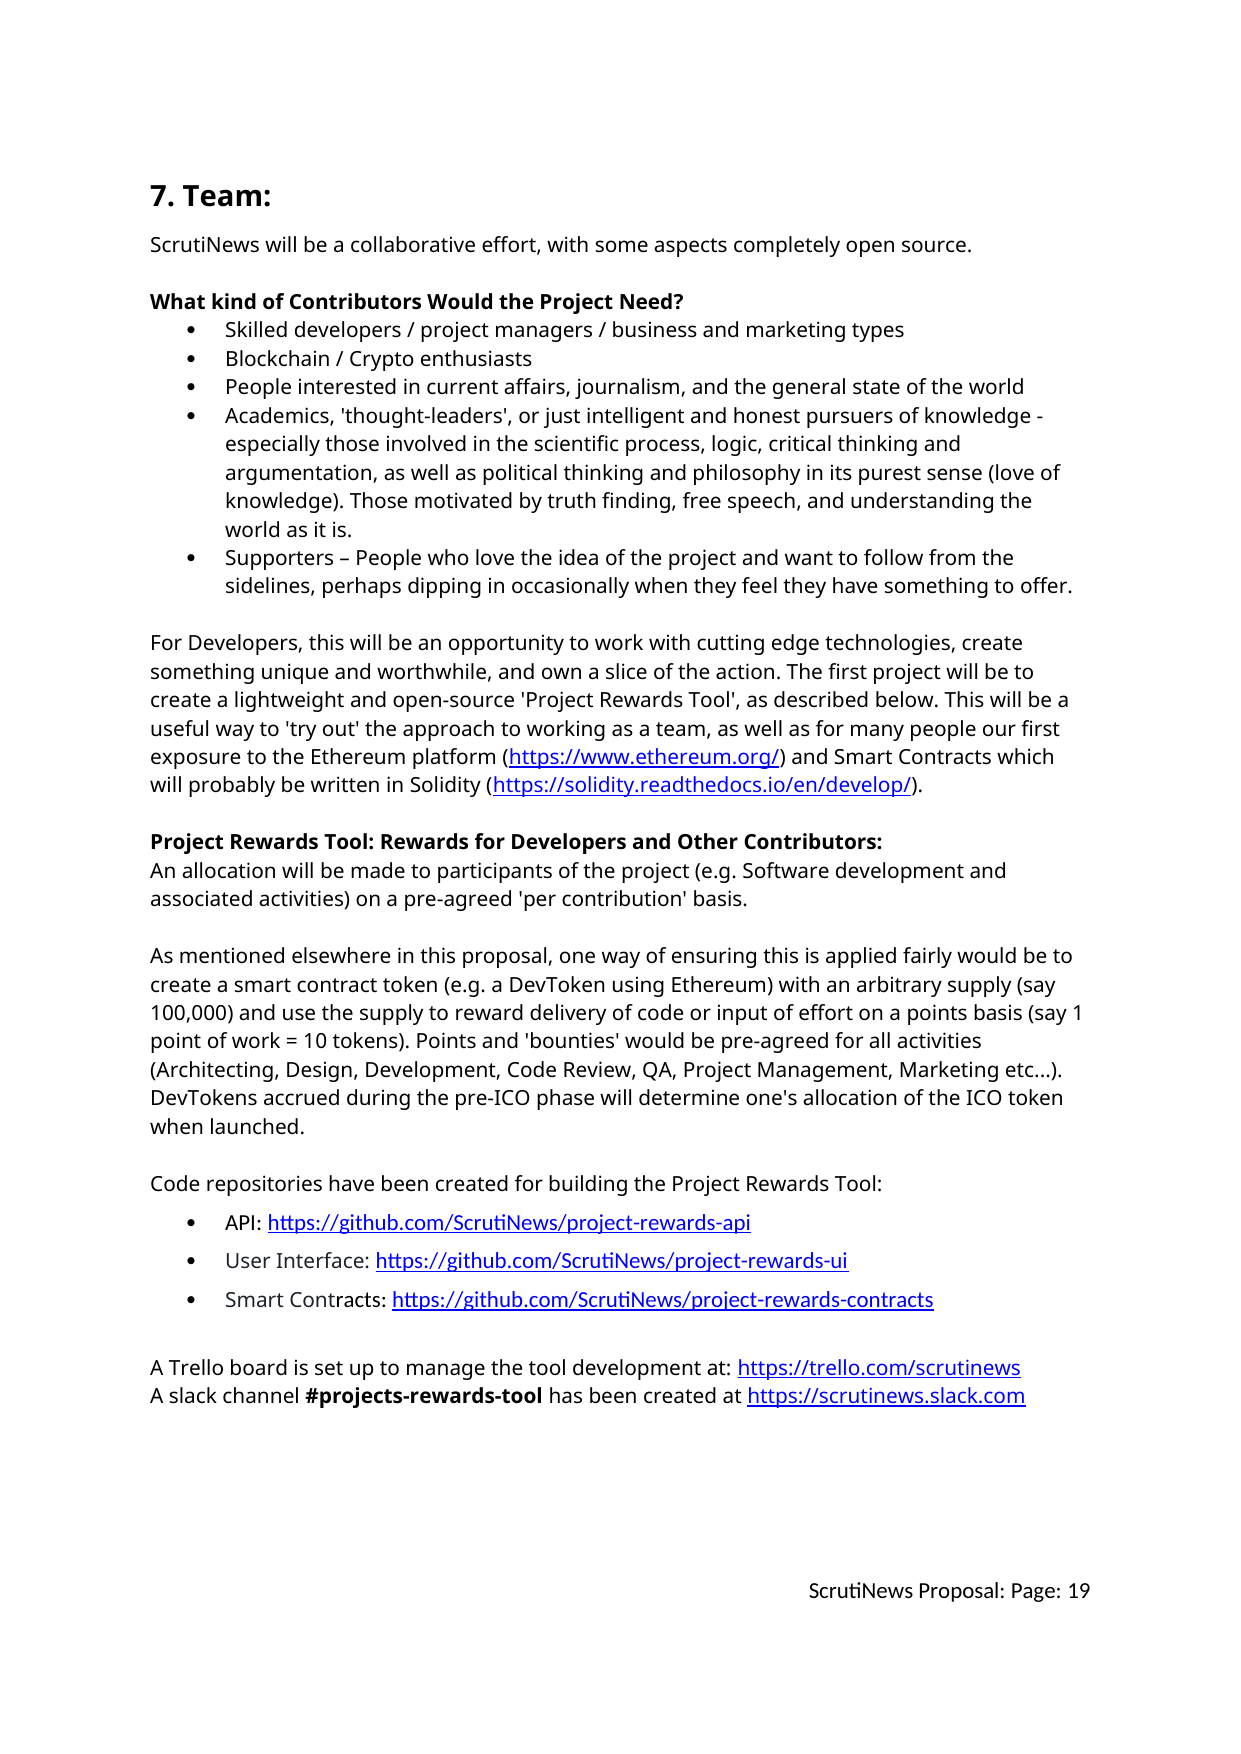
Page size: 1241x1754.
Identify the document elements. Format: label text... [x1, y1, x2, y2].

list Skilled developers / project managers / business and marketing types [187, 316, 1090, 344]
text What kind of Contributors Would the Project Need? [150, 287, 1090, 316]
text Project Rewards Tool: Rewards for Developers and Other Contributors: [150, 827, 1090, 856]
list Supporters – People who love the idea of the project and want to follow from the sidelines, perhaps dipping in occasionally when they feel they have something to offer. [187, 543, 1090, 600]
list Blockchain / Crypto enthusiasts [187, 344, 1090, 372]
list People interested in current affairs, journalism, and the general state of the world [187, 372, 1090, 401]
list Smart Contracts: https://github.com/ScrutiNews/project-rewards-contracts [187, 1285, 1090, 1314]
subtitle 7. Team: [150, 175, 1090, 215]
text As mentioned elsewhere in this proposal, one way of ensuring this is applied fairly would be to create a smart contract token (e.g. a DevToken using Ethereum) with an arbitrary supply (say 100,000) and use the supply to reward delivery of code or input of effort on a points basis (say 1 point of work = 10 tokens). Points and 'bounties' would be pre-agreed for all activities (Architecting, Design, Development, Code Review, QA, Project Management, Marketing etc...). DevTokens accrued during the pre-ICO phase will determine one's allocation of the ICO token when launched. [150, 941, 1090, 1140]
text A Trello board is set up to manage the tool development at: https://trello.com/scrutinews [150, 1353, 1090, 1381]
text Code repositories have been created for building the Project Rewards Tool: [150, 1169, 1090, 1197]
list API: https://github.com/ScrutiNews/project-rewards-api [187, 1208, 1090, 1236]
text An allocation will be made to participants of the project (e.g. Software development and associated activities) on a pre-agreed 'per contribution' basis. [150, 856, 1090, 913]
list User Interface: https://github.com/ScrutiNews/project-rewards-ui [187, 1246, 1090, 1275]
list Academics, 'thought-leaders', or just intelligent and honest pursuers of knowledge - especially those involved in the scientific process, logic, critical thinking and argumentation, as well as political thinking and philosophy in its purest sense (love of knowledge). Those motivated by truth finding, free speech, and understanding the world as it is. [187, 401, 1090, 543]
text For Developers, this will be an opportunity to work with cutting edge technologies, create something unique and worthwhile, and own a slice of the action. The first project will be to create a lightweight and open-source 'Project Rewards Tool', as described below. This will be a useful way to 'try out' the approach to working as a team, as well as for many people our first exposure to the Ethereum platform (https://www.ethereum.org/) and Smart Contracts which will probably be written in Solidity (https://solidity.readthedocs.io/en/develop/). [150, 628, 1090, 799]
text ScrutiNews will be a collaborative effort, with some aspects completely open source. [150, 230, 1090, 259]
text A slack channel #projects-rewards-tool has been created at https://scrutinews.slack.com [150, 1381, 1090, 1409]
